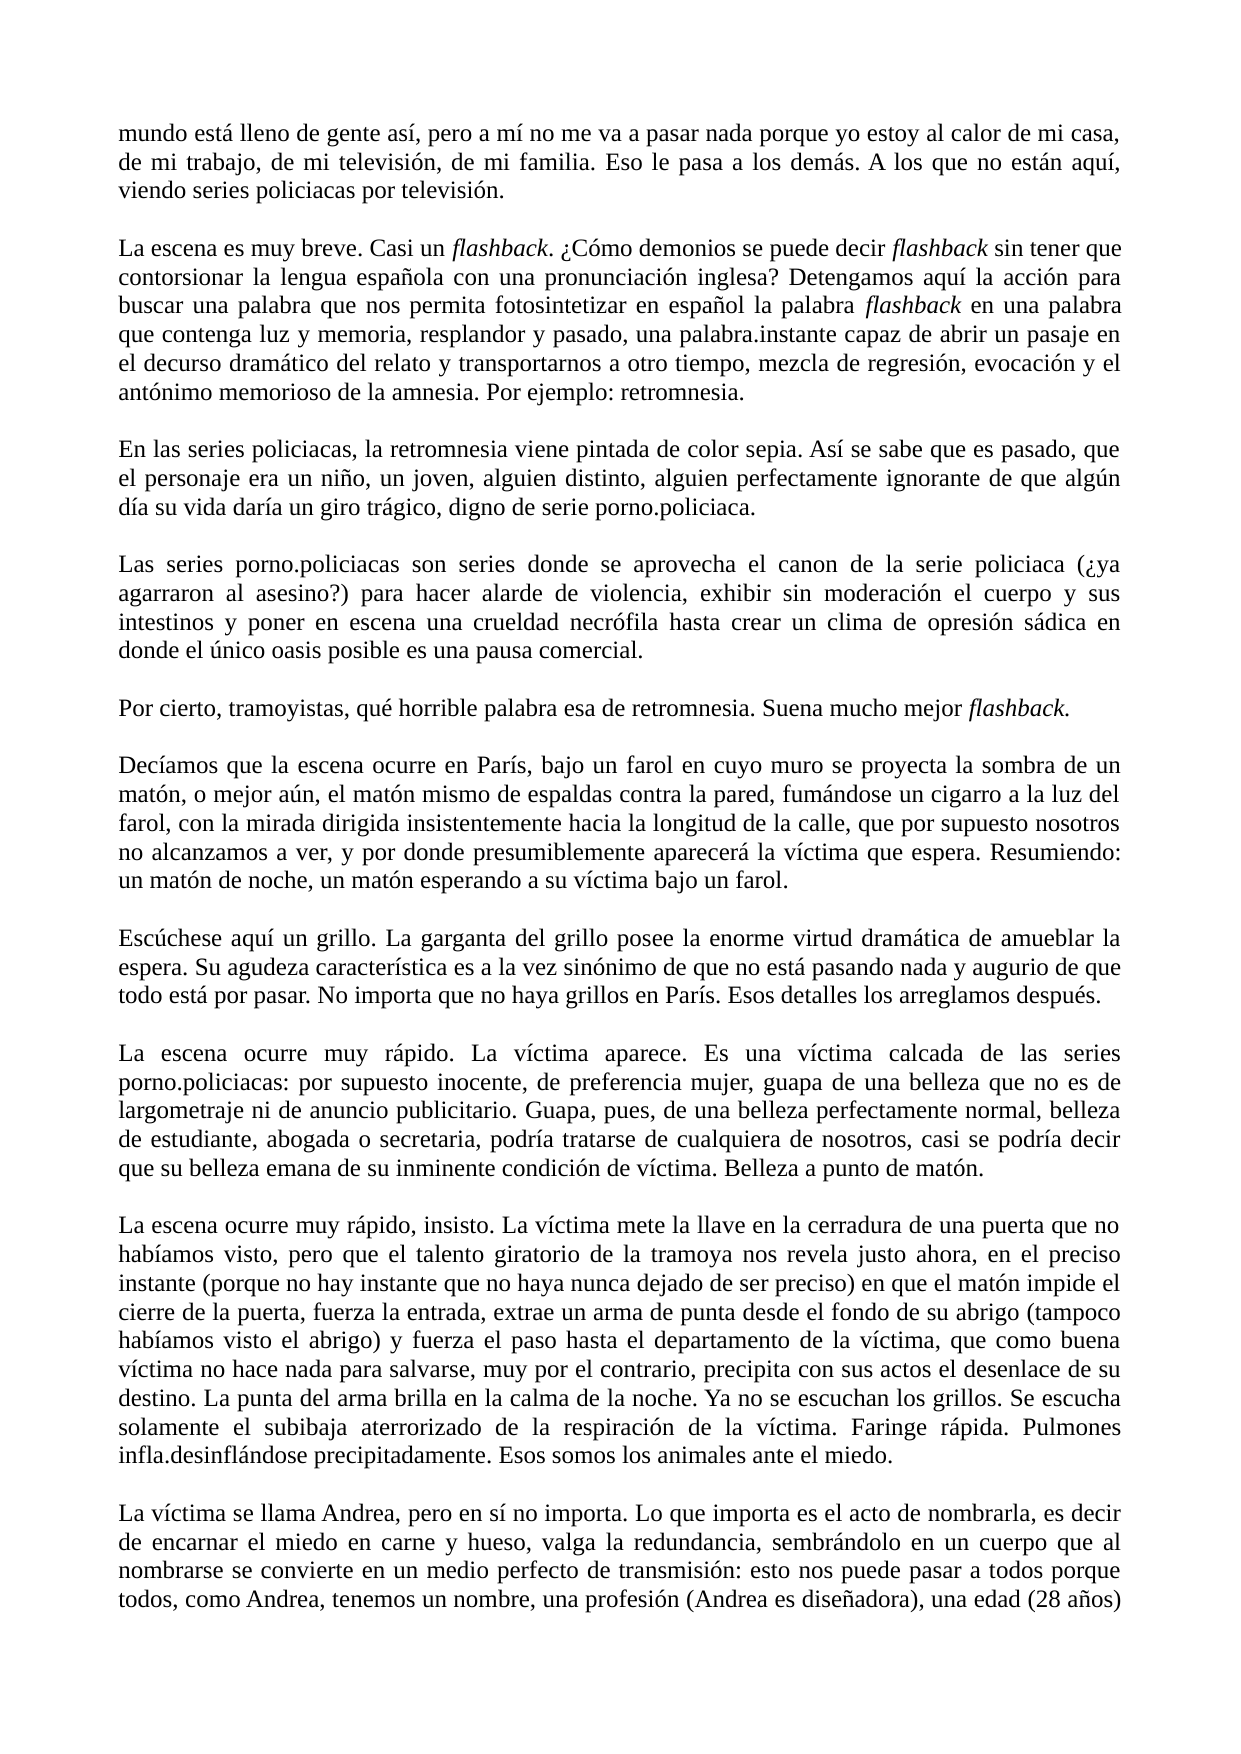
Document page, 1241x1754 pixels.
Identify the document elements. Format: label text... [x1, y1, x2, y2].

text La escena ocurre muy rápido. La víctima aparece. Es una víctima calcada de las series porno.policiacas: por supuesto inocente, de preferencia mujer, guapa de una belleza que no es de largometraje ni de anuncio publicitario. Guapa, pues, de una belleza perfectamente normal, belleza de estudiante, abogada o secretaria, podría tratarse de cualquiera de nosotros, casi se podría decir que su belleza emana de su inminente condición de víctima. Belleza a punto de matón. [118, 1038, 1122, 1182]
text La escena ocurre muy rápido, insisto. La víctima mete la llave en la cerradura de una puerta que no habíamos visto, pero que el talento giratorio de la tramoya nos revela justo ahora, en el preciso instante (porque no hay instante que no haya nunca dejado de ser preciso) en que el matón impide el cierre de la puerta, fuerza la entrada, extrae un arma de punta desde el fondo de su abrigo (tampoco habíamos visto el abrigo) y fuerza el paso hasta el departamento de la víctima, que como buena víctima no hace nada para salvarse, muy por el contrario, precipita con sus actos el desenlace de su destino. La punta del arma brilla en la calma de la noche. Ya no se escuchan los grillos. Se escucha solamente el subibaja aterrorizado de la respiración de la víctima. Faringe rápida. Pulmones infla.desinflándose precipitadamente. Esos somos los animales ante el miedo. [118, 1211, 1122, 1469]
text En las series policiacas, la retromnesia viene pintada de color sepia. Así se sabe que es pasado, que el personaje era un niño, un joven, alguien distinto, alguien perfectamente ignorante de que algún día su vida daría un giro trágico, digno de serie porno.policiaca. [118, 434, 1122, 521]
text Las series porno.policiacas son series donde se aprovecha el canon de la serie policiaca (¿ya agarraron al asesino?) para hacer alarde de violencia, exhibir sin moderación el cuerpo y sus intestinos y poner en escena una crueldad necrófila hasta crear un clima de opresión sádica en donde el único oasis posible es una pausa comercial. [118, 549, 1122, 664]
text Escúchese aquí un grillo. La garganta del grillo posee la enorme virtud dramática de amueblar la espera. Su agudeza característica es a la vez sinónimo de que no está pasando nada y augurio de que todo está por pasar. No importa que no haya grillos en París. Esos detalles los arreglamos después. [118, 923, 1122, 1009]
text Por cierto, tramoyistas, qué horrible palabra esa de retromnesia. Suena mucho mejor flashback. [118, 693, 1122, 722]
text La escena es muy breve. Casi un flashback. ¿Cómo demonios se puede decir flashback sin tener que contorsionar la lengua española con una pronunciación inglesa? Detengamos aquí la acción para buscar una palabra que nos permita fotosintetizar en español la palabra flashback en una palabra que contenga luz y memoria, resplandor y pasado, una palabra.instante capaz de abrir un pasaje en el decurso dramático del relato y transportarnos a otro tiempo, mezcla de regresión, evocación y el antónimo memorioso de la amnesia. Por ejemplo: retromnesia. [118, 233, 1122, 406]
text mundo está lleno de gente así, pero a mí no me va a pasar nada porque yo estoy al calor de mi casa, de mi trabajo, de mi televisión, de mi familia. Eso le pasa a los demás. A los que no están aquí, viendo series policiacas por televisión. [118, 118, 1122, 204]
text Decíamos que la escena ocurre en París, bajo un farol en cuyo muro se proyecta la sombra de un matón, o mejor aún, el matón mismo de espaldas contra la pared, fumándose un cigarro a la luz del farol, con la mirada dirigida insistentemente hacia la longitud de la calle, que por supuesto nosotros no alcanzamos a ver, y por donde presumiblemente aparecerá la víctima que espera. Resumiendo: un matón de noche, un matón esperando a su víctima bajo un farol. [118, 751, 1122, 894]
text La víctima se llama Andrea, pero en sí no importa. Lo que importa es el acto de nombrarla, es decir de encarnar el miedo en carne y hueso, valga la redundancia, sembrándolo en un cuerpo que al nombrarse se convierte en un medio perfecto de transmisión: esto nos puede pasar a todos porque todos, como Andrea, tenemos un nombre, una profesión (Andrea es diseñadora), una edad (28 años) [118, 1498, 1122, 1613]
